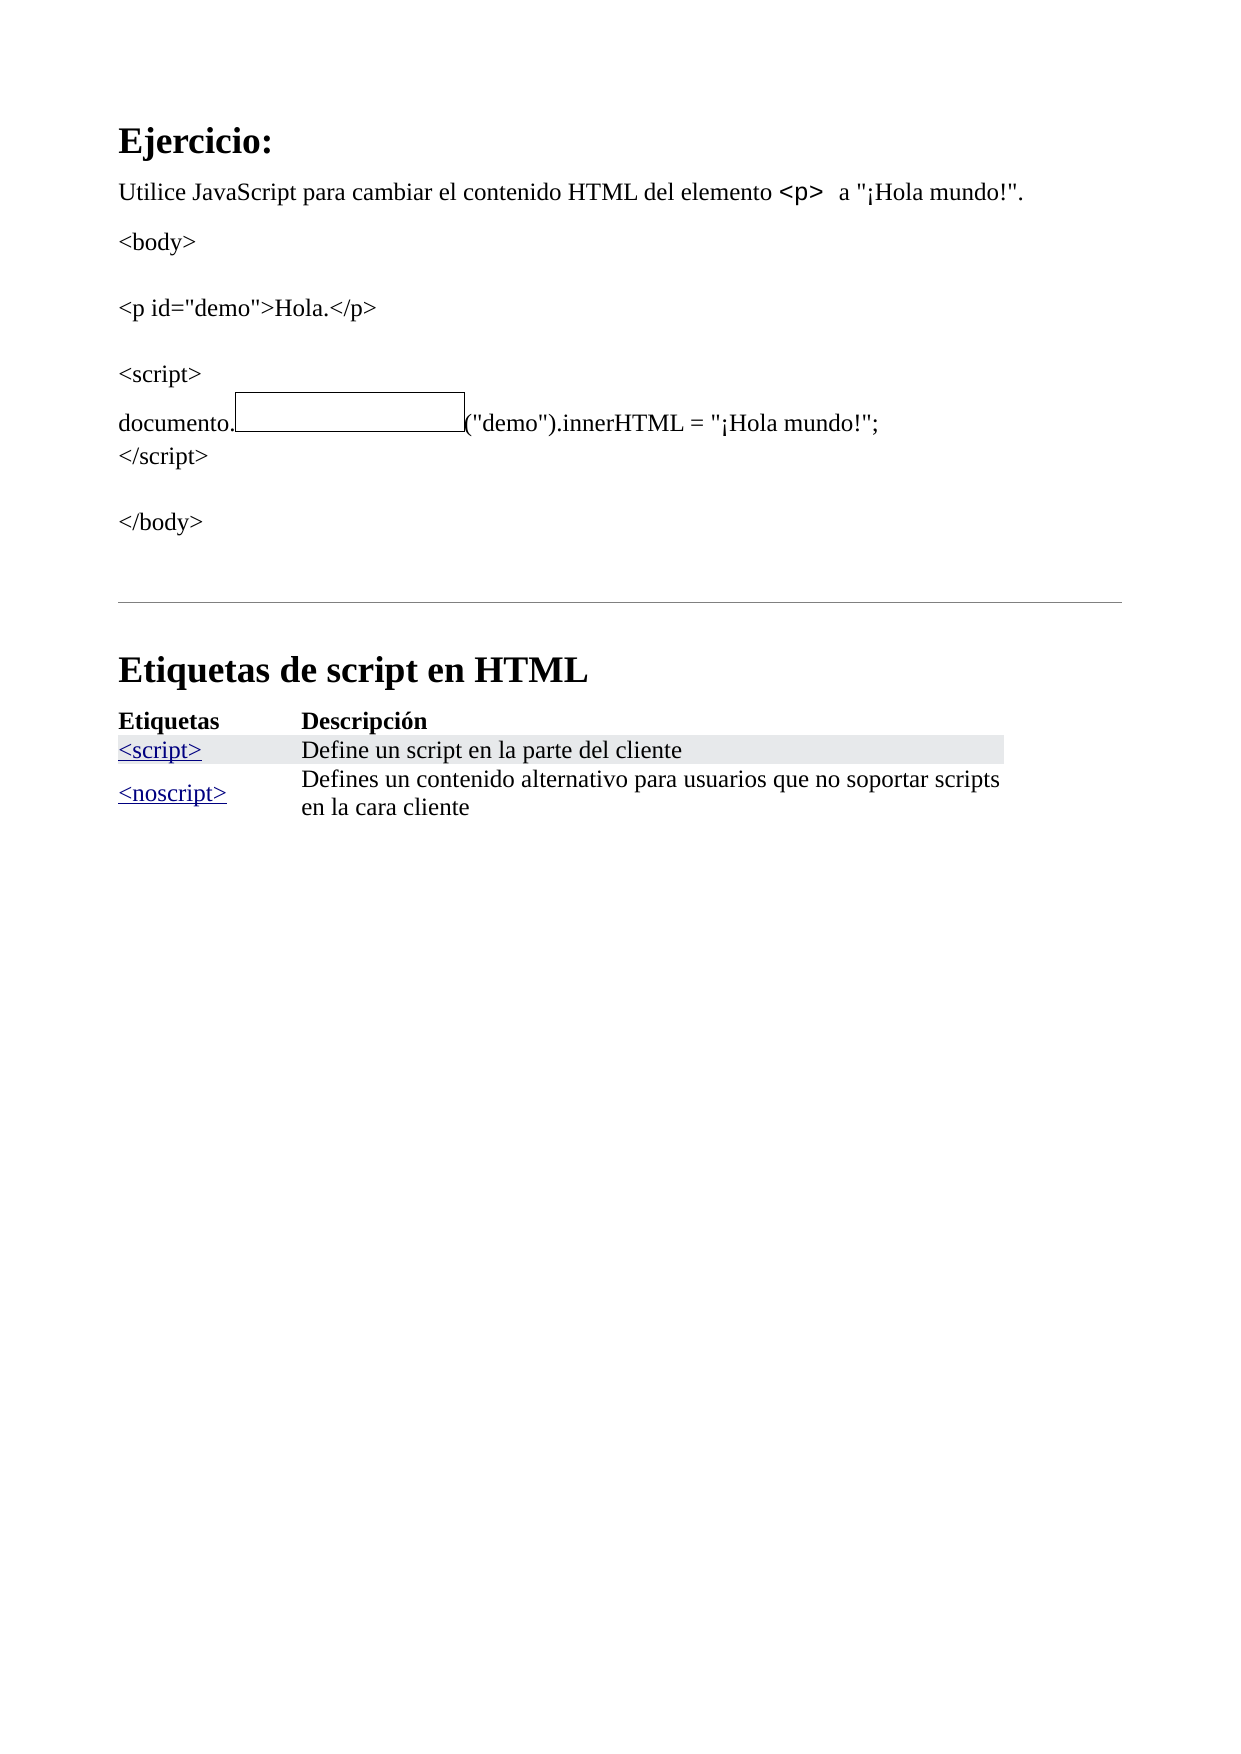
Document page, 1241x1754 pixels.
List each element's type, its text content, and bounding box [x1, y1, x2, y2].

text Utilice JavaScript para cambiar el contenido HTML del elemento <p> a "¡Hola mundo!". [118, 177, 1122, 208]
subtitle Ejercicio: [118, 118, 1122, 161]
table_header Descripción [301, 706, 1004, 735]
table_cell Defines un contenido alternativo para usuarios que no soportar scripts en la cara cliente [301, 764, 1004, 821]
table_cell Define un script en la parte del cliente [301, 735, 1004, 764]
table_header Etiquetas [118, 706, 301, 735]
text <body> <p id="demo">Hola.</p> <script> documento.("demo").innerHTML = "¡Hola mundo!"; </script> </body> [118, 227, 1122, 536]
table_cell <script> [118, 735, 301, 764]
subtitle Etiquetas de script en HTML [118, 647, 1122, 691]
table_cell <noscript> [118, 764, 301, 821]
